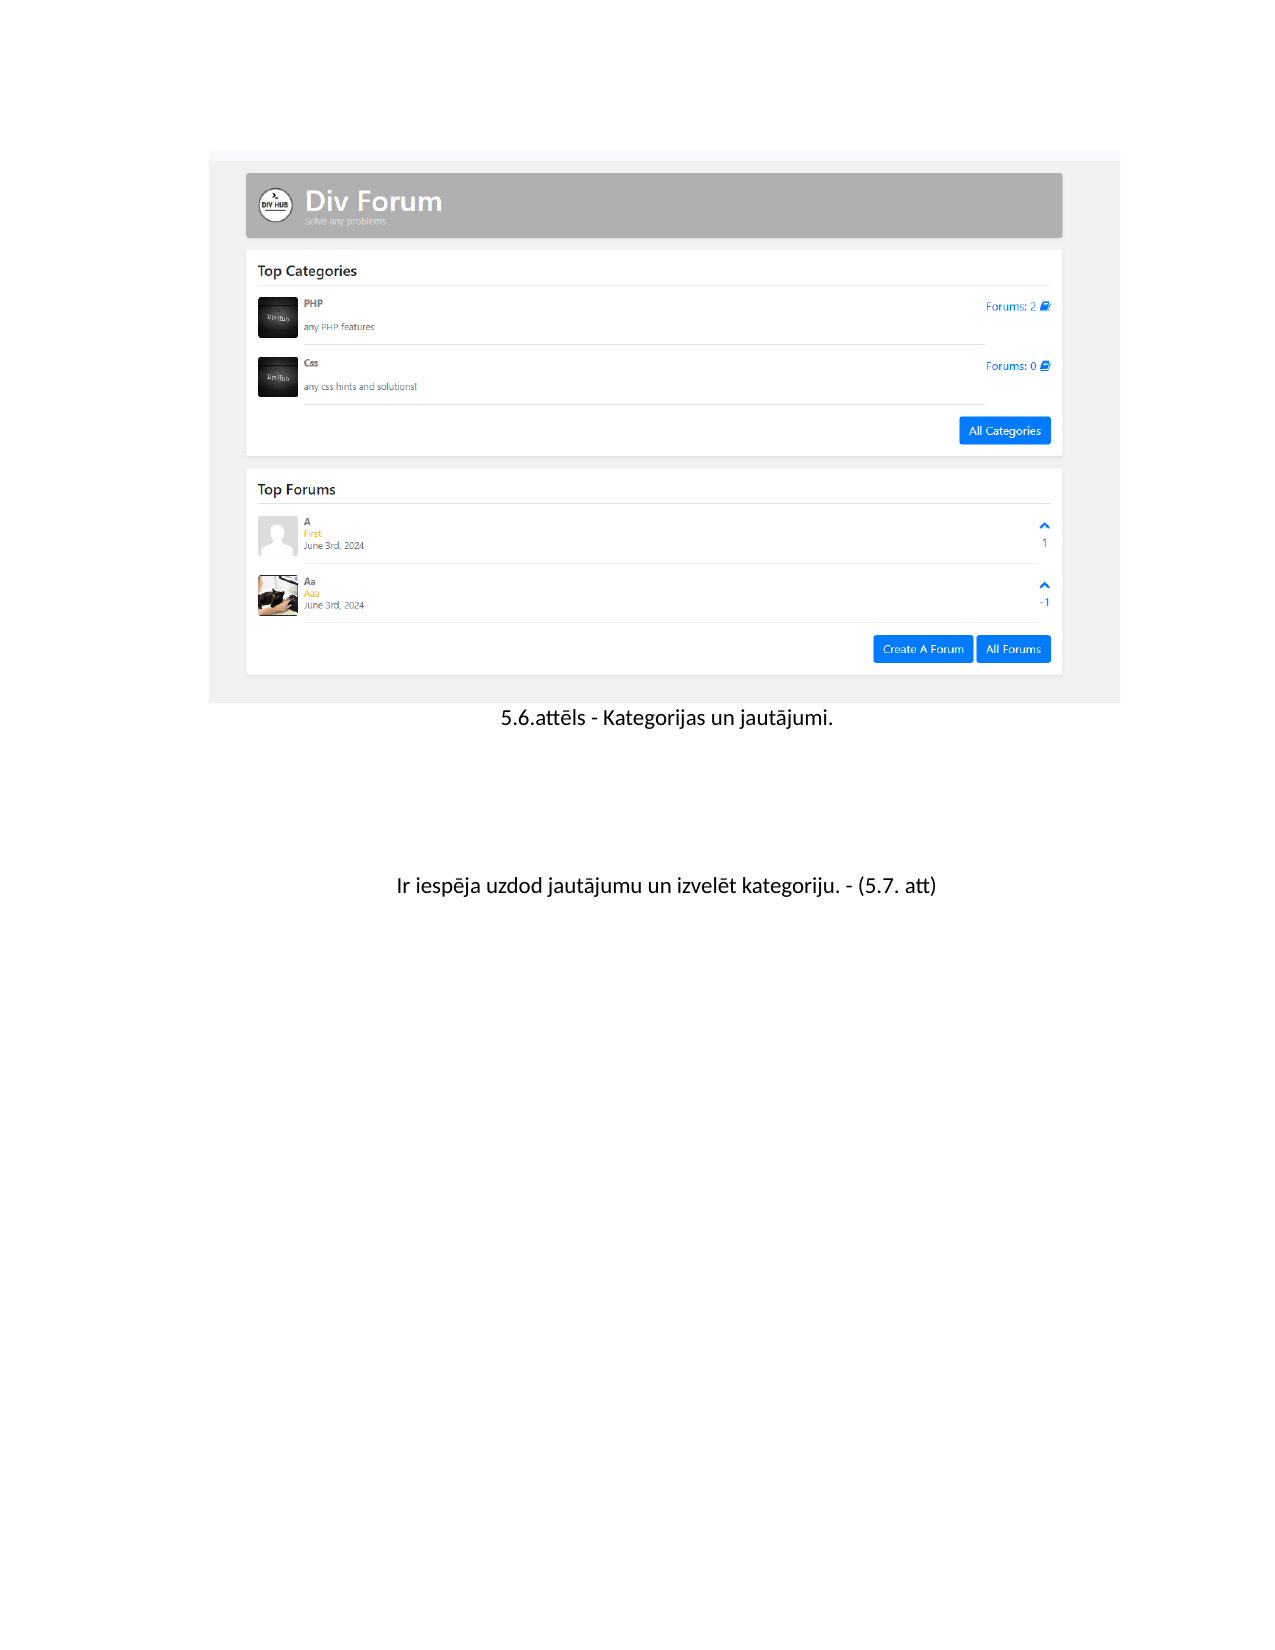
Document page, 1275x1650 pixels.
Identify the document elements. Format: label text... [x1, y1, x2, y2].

text 5.6.attēls - Kategorijas un jautājumi. [150, 703, 1125, 731]
text Ir iespēja uzdod jautājumu un izvelēt kategoriju. - (5.7. att) [150, 871, 1125, 899]
